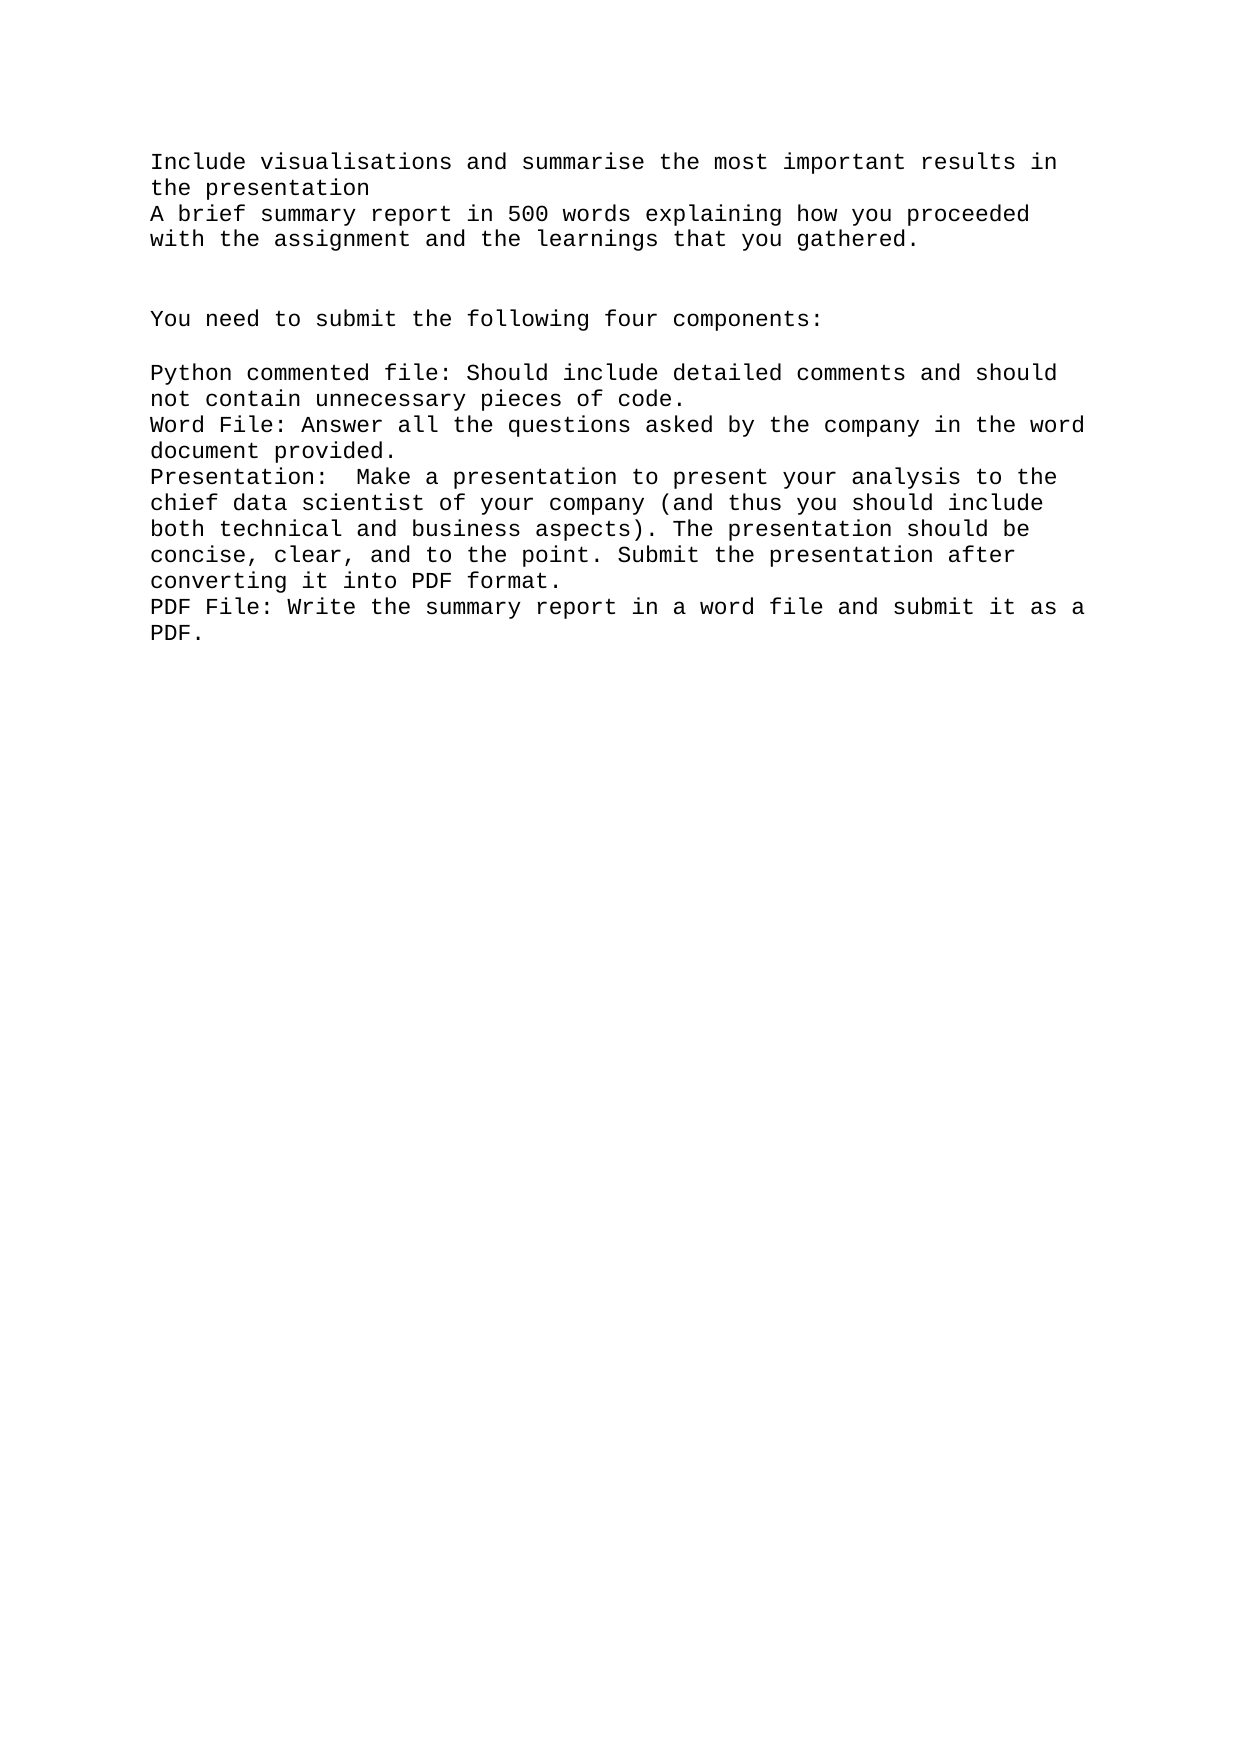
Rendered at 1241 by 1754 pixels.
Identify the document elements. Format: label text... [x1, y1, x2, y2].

text You need to submit the following four components: [150, 308, 1090, 334]
text Presentation: Make a presentation to present your analysis to the chief data scientist of your company (and thus you should include both technical and business aspects). The presentation should be concise, clear, and to the point. Submit the presentation after converting it into PDF format. [150, 465, 1090, 595]
text Include visualisations and summarise the most important results in the presentation [150, 150, 1090, 202]
text A brief summary report in 500 words explaining how you proceeded with the assignment and the learnings that you gathered. [150, 202, 1090, 254]
text PDF File: Write the summary report in a word file and submit it as a PDF. [150, 595, 1090, 647]
text Word File: Answer all the questions asked by the company in the word document provided. [150, 413, 1090, 465]
text Python commented file: Should include detailed comments and should not contain unnecessary pieces of code. [150, 362, 1090, 413]
